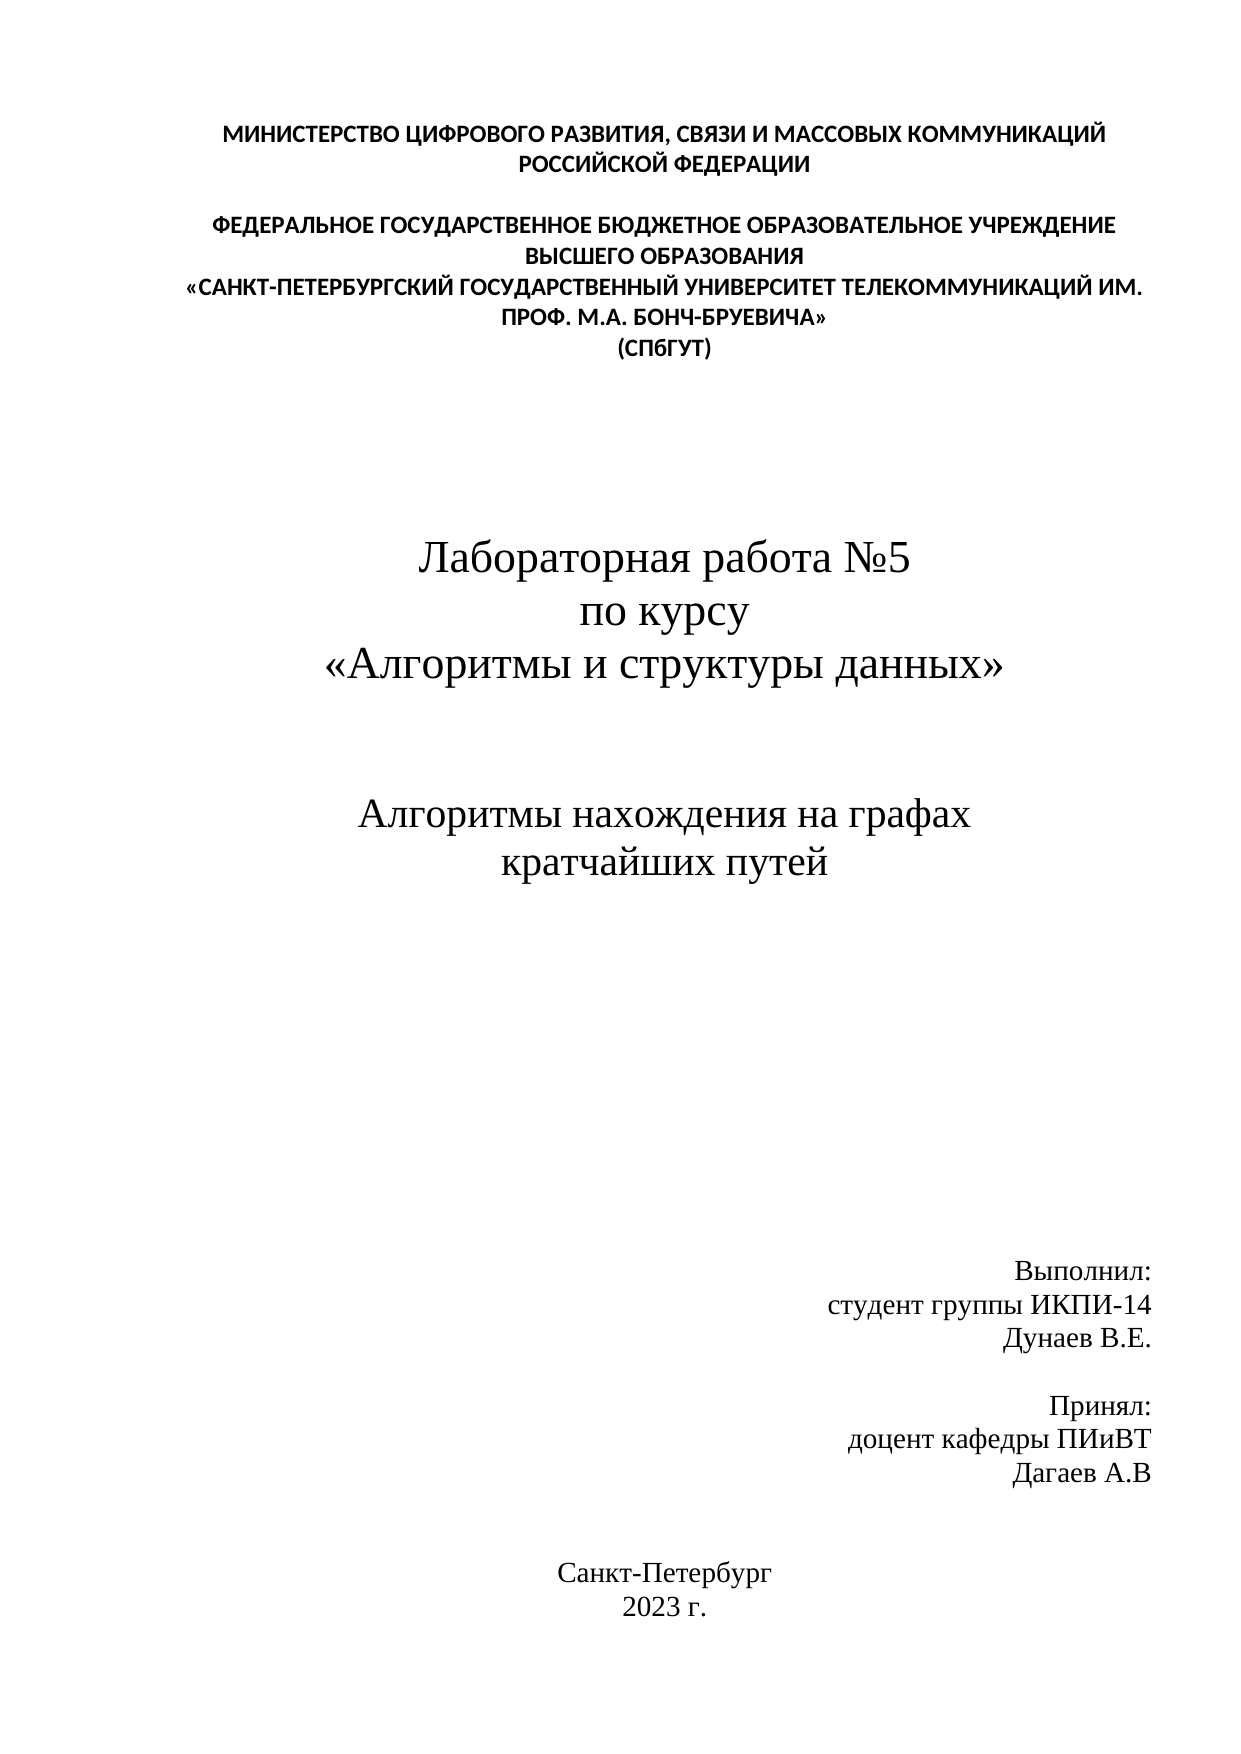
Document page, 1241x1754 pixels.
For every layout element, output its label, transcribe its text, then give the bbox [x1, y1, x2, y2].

text студент группы ИКПИ-14 [177, 1287, 1152, 1321]
text Принял: [177, 1388, 1152, 1421]
text Алгоритмы нахождения на графах [177, 789, 1152, 837]
text Выполнил: [177, 1253, 1152, 1287]
text (СПбГУТ) [177, 332, 1152, 362]
text Дагаев А.В [177, 1455, 1152, 1488]
text Санкт-Петербург [177, 1555, 1152, 1589]
text «САНКТ-ПЕТЕРБУРГСКИЙ ГОСУДАРСТВЕННЫЙ УНИВЕРСИТЕТ ТЕЛЕКОММУНИКАЦИЙ ИМ. ПРОФ. М.А. БОНЧ-БРУЕВИЧА» [177, 271, 1152, 332]
text доцент кафедры ПИиВТ [177, 1421, 1152, 1455]
text ФЕДЕРАЛЬНОЕ ГОСУДАРСТВЕННОЕ БЮДЖЕТНОЕ ОБРАЗОВАТЕЛЬНОЕ УЧРЕЖДЕНИЕ ВЫСШЕГО ОБРАЗОВАНИЯ [177, 210, 1152, 271]
text Лабораторная работа №5 [177, 530, 1152, 583]
text Дунаев В.Е. [177, 1321, 1152, 1354]
text «Алгоритмы и структуры данных» [177, 635, 1152, 688]
text МИНИСТЕРСТВО ЦИФРОВОГО РАЗВИТИЯ, СВЯЗИ И МАССОВЫХ КОММУНИКАЦИЙ РОССИЙСКОЙ ФЕДЕРАЦИИ [177, 118, 1152, 179]
text кратчайших путей [177, 837, 1152, 884]
text по курсу [177, 583, 1152, 635]
text 2023 г. [177, 1589, 1152, 1622]
